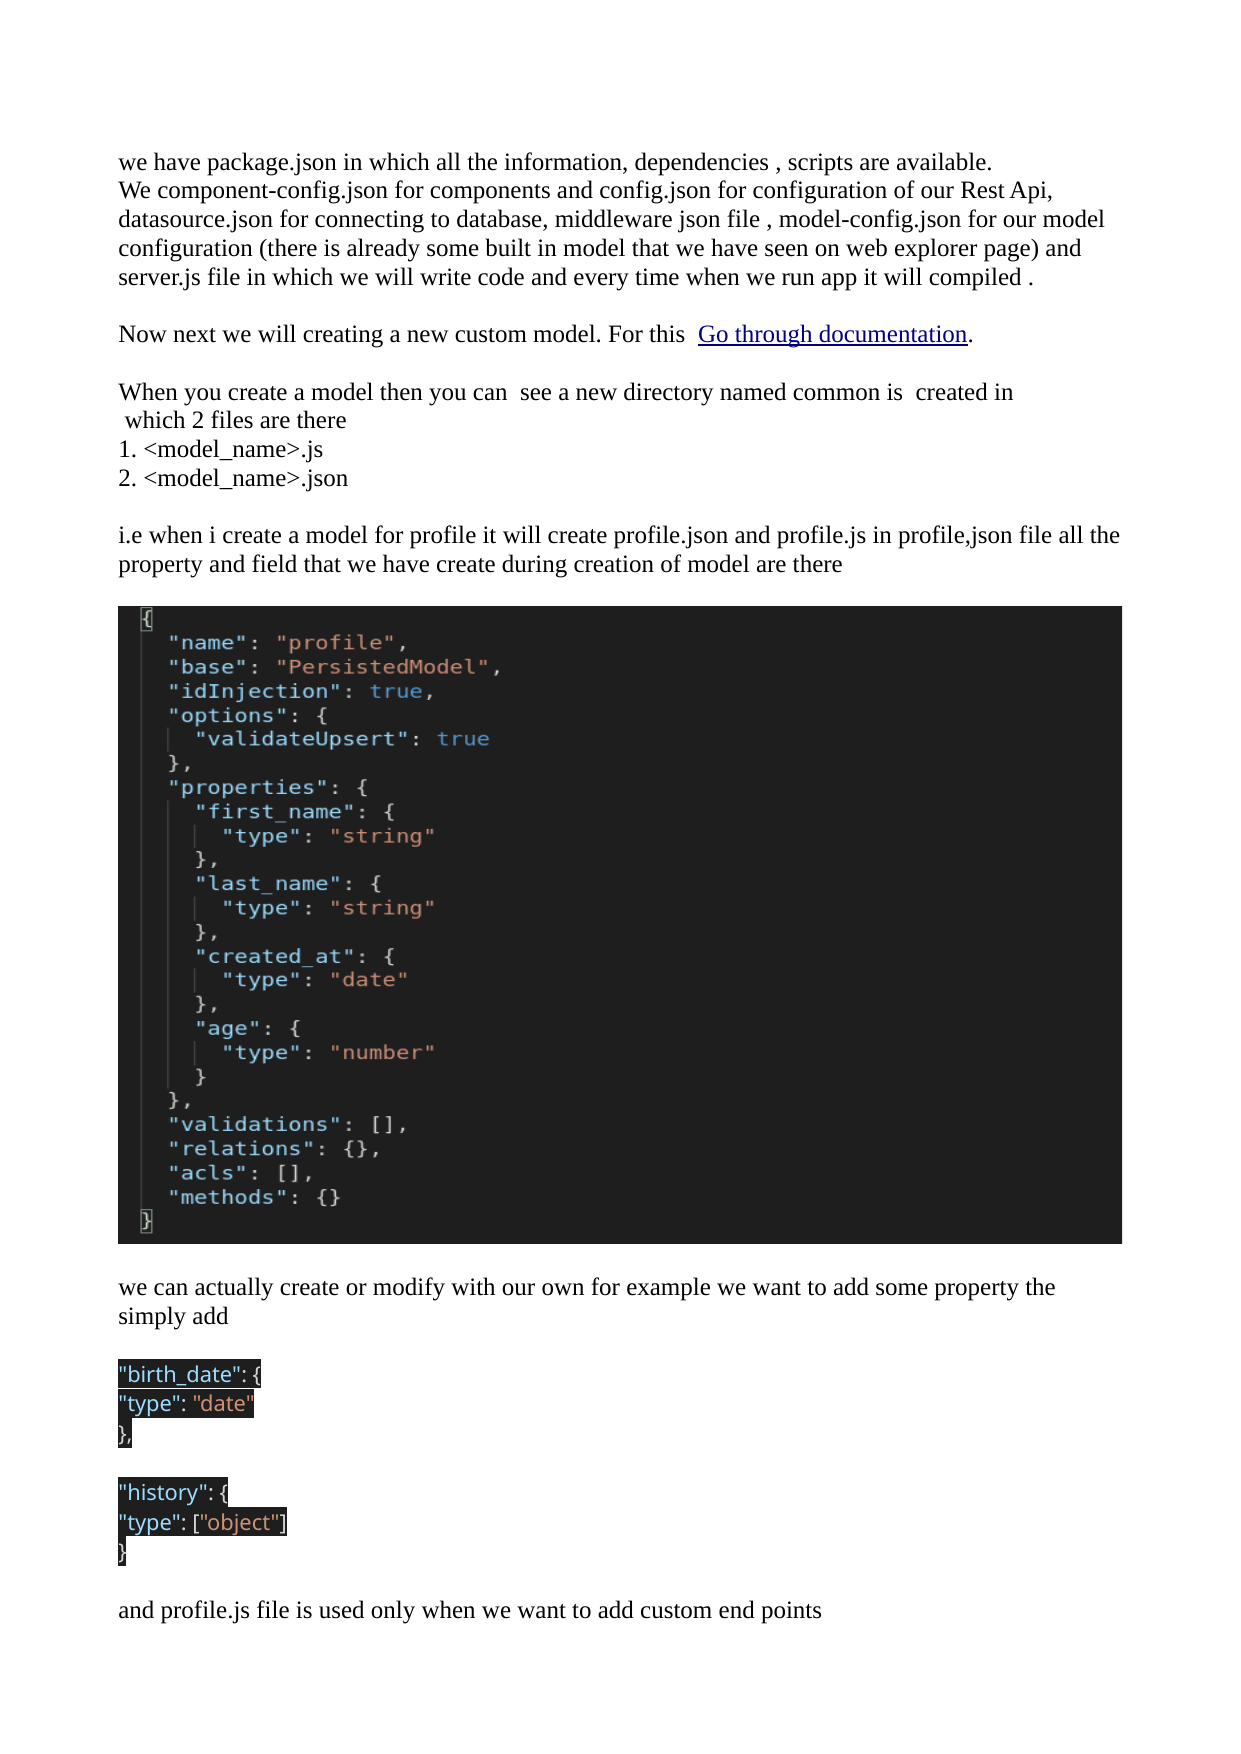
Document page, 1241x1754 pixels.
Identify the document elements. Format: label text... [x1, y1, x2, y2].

text we can actually create or modify with our own for example we want to add some property the simply add [118, 1272, 1122, 1330]
text "birth_date": { [118, 1359, 1122, 1388]
text We component-config.json for components and config.json for configuration of our Rest Api, datasource.json for connecting to database, middleware json file , model-config.json for our model configuration (there is already some built in model that we have seen on web explorer page) and server.js file in which we will write code and every time when we run app it will compiled . [118, 176, 1122, 291]
text }, [118, 1418, 1122, 1448]
picture [118, 606, 1123, 1244]
text 2. <model_name>.json [118, 463, 1122, 492]
text we have package.json in which all the information, dependencies , scripts are available. [118, 147, 1122, 176]
text When you create a model then you can see a new directory named common is created in [118, 377, 1122, 406]
text } [118, 1536, 1122, 1566]
text "history": { [118, 1477, 1122, 1507]
text "type": "date" [118, 1388, 1122, 1418]
text Now next we will creating a new custom model. For this Go through documentation. [118, 319, 1122, 348]
text i.e when i create a model for profile it will create profile.json and profile.js in profile,json file all the property and field that we have create during creation of model are there [118, 521, 1122, 578]
text which 2 files are there [118, 406, 1122, 434]
text 1. <model_name>.js [118, 434, 1122, 463]
text "type": ["object"] [118, 1507, 1122, 1536]
text and profile.js file is used only when we want to add custom end points [118, 1595, 1122, 1624]
